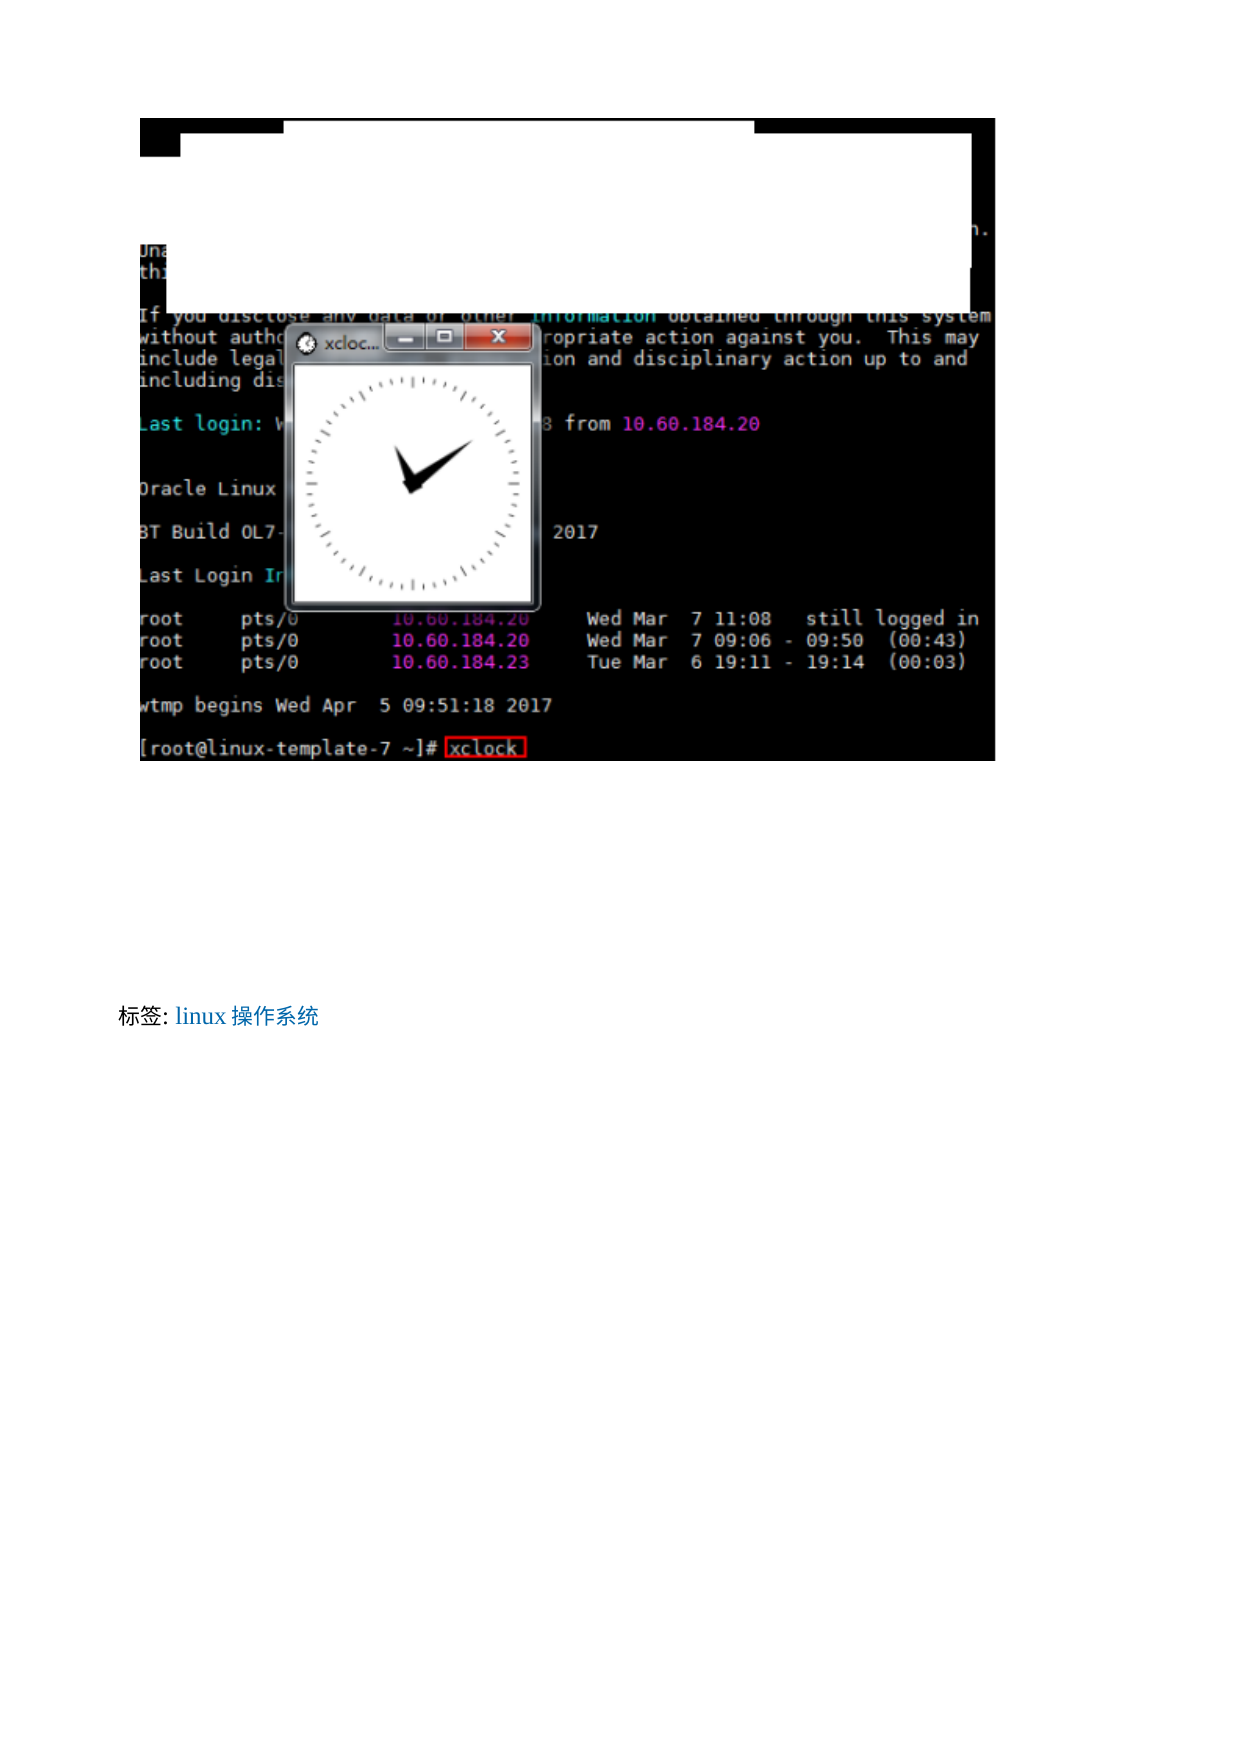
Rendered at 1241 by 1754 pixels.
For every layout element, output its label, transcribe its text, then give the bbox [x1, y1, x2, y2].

text 标签: linux操作系统 [118, 999, 1122, 1031]
picture [140, 118, 997, 761]
